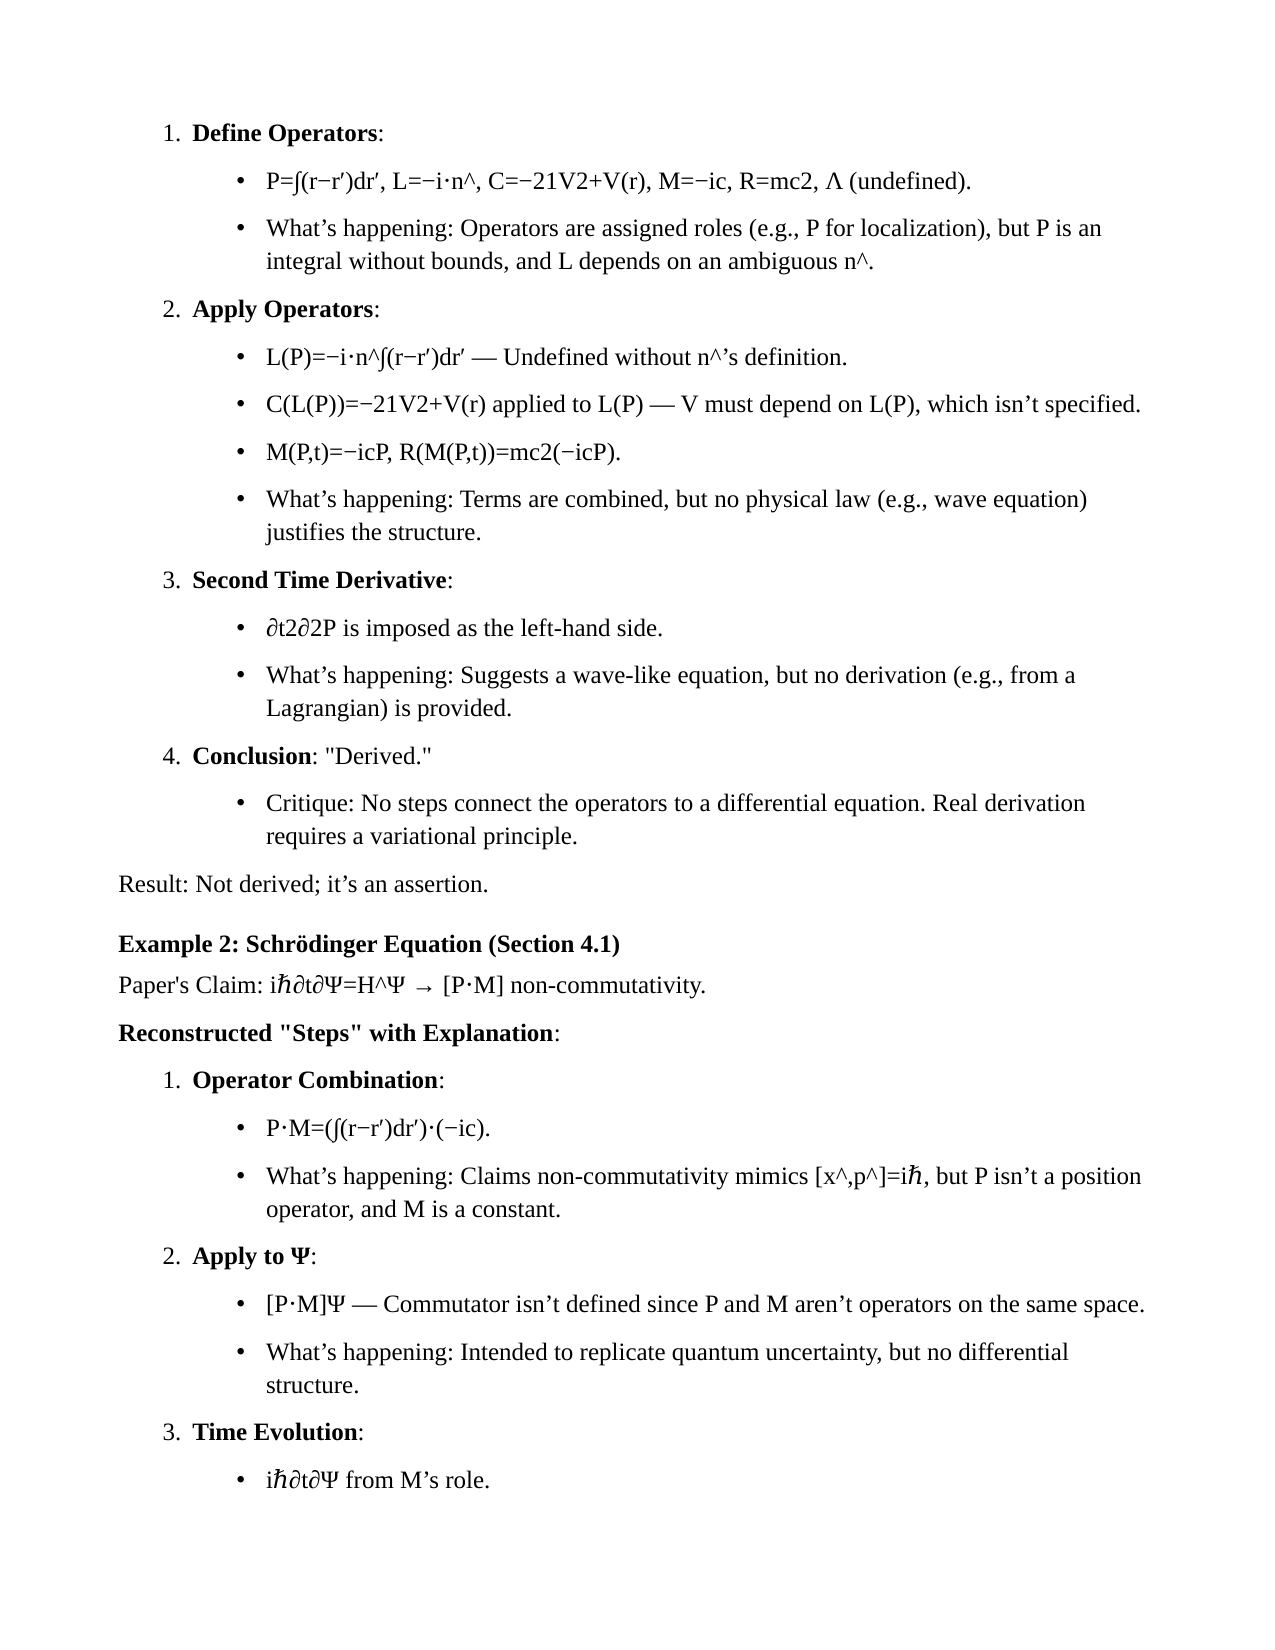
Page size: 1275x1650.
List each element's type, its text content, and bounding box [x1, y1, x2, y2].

list What’s happening: Intended to replicate quantum uncertainty, but no differential structure. [236, 1337, 1157, 1398]
list [P⋅M]Ψ — Commutator isn’t defined since P and M aren’t operators on the same space. [236, 1289, 1157, 1318]
list What’s happening: Suggests a wave-like equation, but no derivation (e.g., from a Lagrangian) is provided. [236, 660, 1157, 722]
list M(P,t)=−icP, R(M(P,t))=mc2(−icP). [236, 437, 1157, 466]
list P⋅M=(∫(r−r′)dr′)⋅(−ic). [236, 1113, 1157, 1142]
list Conclusion: "Derived." [162, 741, 1157, 769]
list What’s happening: Terms are combined, but no physical law (e.g., wave equation) justifies the structure. [236, 484, 1157, 546]
list Time Evolution: [162, 1417, 1157, 1446]
list Critique: No steps connect the operators to a differential equation. Real derivation requires a variational principle. [236, 788, 1157, 850]
text Paper's Claim: iℏ∂t∂Ψ​=H^Ψ → [P⋅M] non-commutativity. [118, 970, 1157, 999]
subtitle Example 2: Schrödinger Equation (Section 4.1) [118, 929, 1157, 958]
list Define Operators: [162, 118, 1157, 147]
list Operator Combination: [162, 1066, 1157, 1094]
list Apply to Ψ: [162, 1241, 1157, 1270]
list What’s happening: Claims non-commutativity mimics [x^,p^​]=iℏ, but P isn’t a position operator, and M is a constant. [236, 1161, 1157, 1223]
text Reconstructed "Steps" with Explanation: [118, 1018, 1157, 1047]
list C(L(P))=−21​V2+V(r) applied to L(P) — V must depend on L(P), which isn’t specified. [236, 389, 1157, 418]
list P=∫(r−r′)dr′, L=−i⋅n^, C=−21​V2+V(r), M=−ic, R=mc2, Λ (undefined). [236, 166, 1157, 194]
list iℏ∂t∂Ψ​ from M’s role. [236, 1465, 1157, 1494]
list ∂t2∂2P​ is imposed as the left-hand side. [236, 613, 1157, 641]
list What’s happening: Operators are assigned roles (e.g., P for localization), but P is an integral without bounds, and L depends on an ambiguous n^. [236, 213, 1157, 275]
list L(P)=−i⋅n^∫(r−r′)dr′ — Undefined without n^’s definition. [236, 342, 1157, 370]
list Second Time Derivative: [162, 565, 1157, 594]
list Apply Operators: [162, 294, 1157, 323]
text Result: Not derived; it’s an assertion. [118, 869, 1157, 898]
